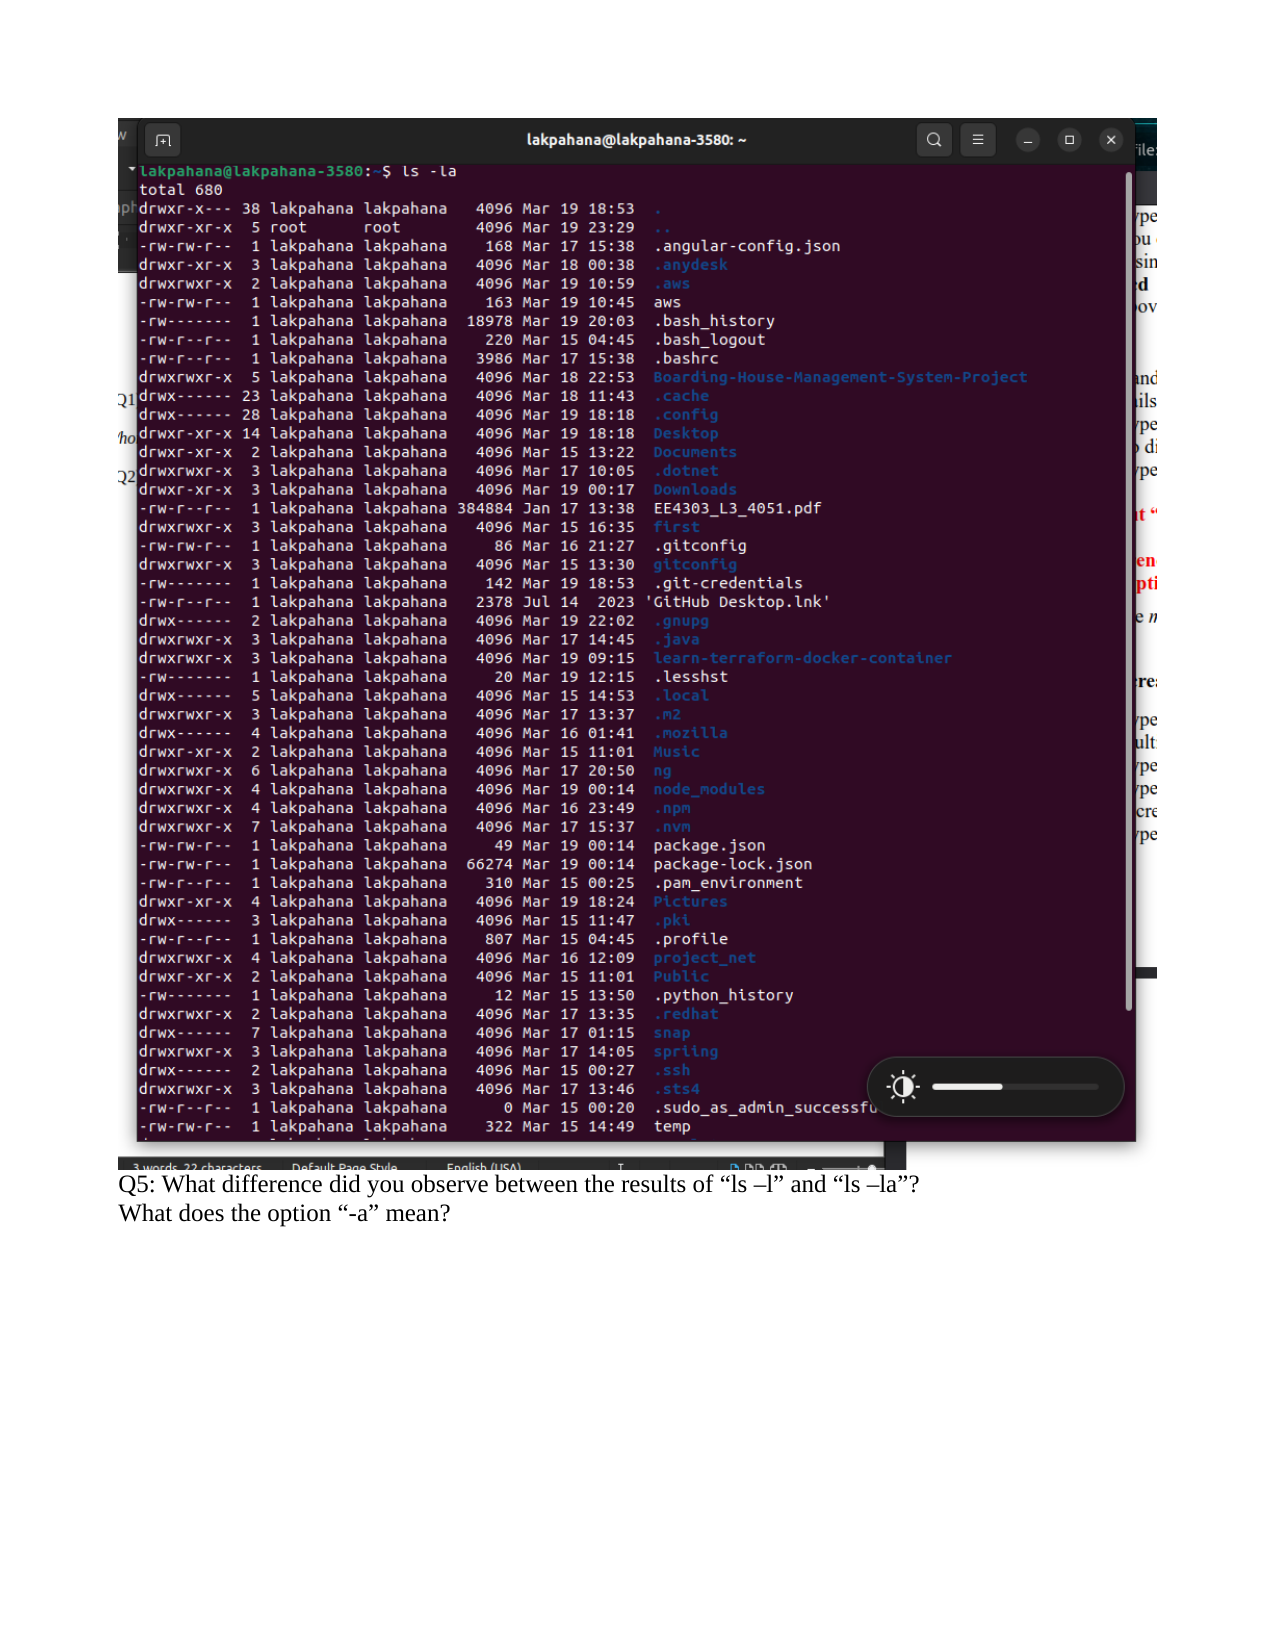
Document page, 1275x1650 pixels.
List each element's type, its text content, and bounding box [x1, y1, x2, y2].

text What does the option “-a” mean? [118, 1198, 1157, 1227]
picture [118, 118, 1157, 1170]
text Q5: What difference did you observe between the results of “ls –l” and “ls –la”? [118, 1170, 1157, 1198]
